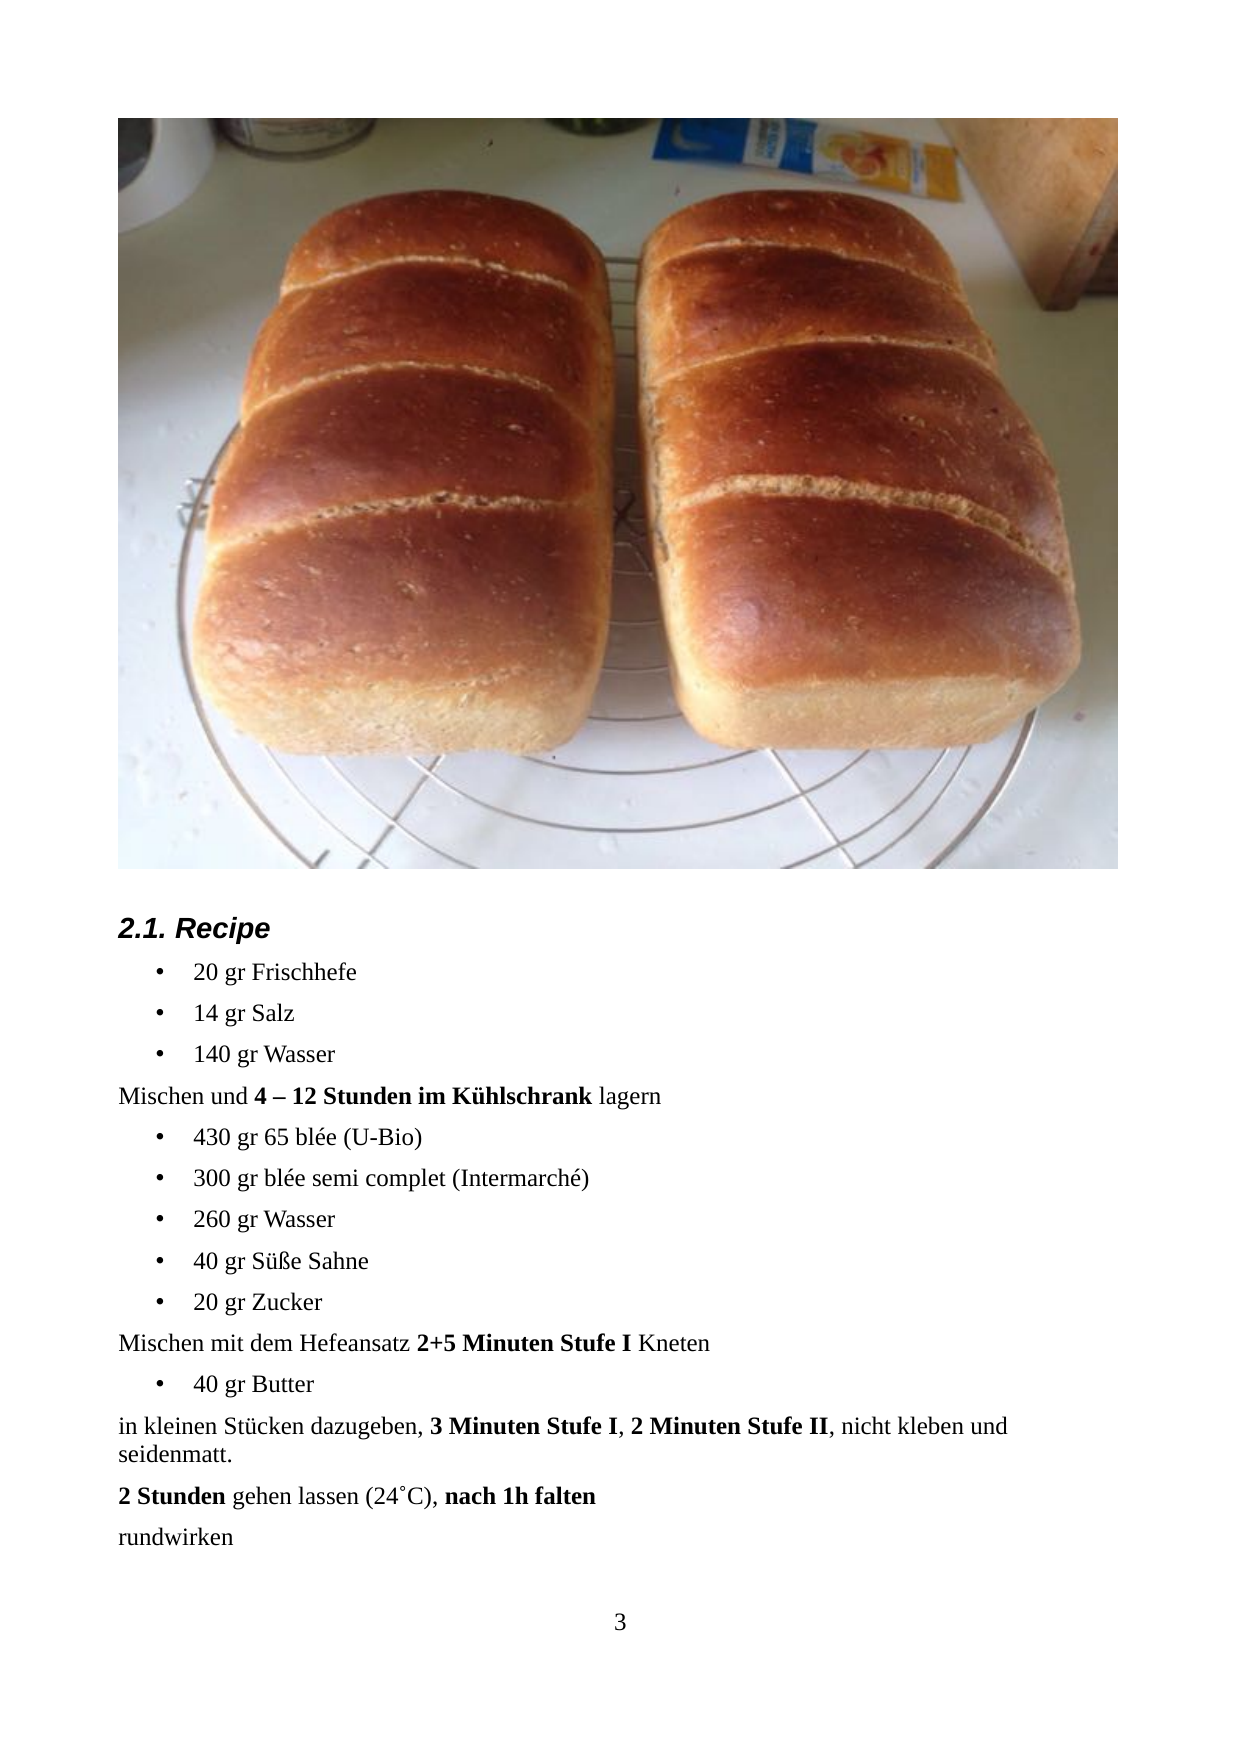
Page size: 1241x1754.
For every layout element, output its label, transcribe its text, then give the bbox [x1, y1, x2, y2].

list 14 gr Salz [156, 998, 1122, 1027]
list 430 gr 65 blée (U-Bio) [156, 1122, 1122, 1151]
subtitle Recipe [118, 911, 1122, 944]
list 20 gr Frischhefe [156, 957, 1122, 986]
list 40 gr Butter [156, 1369, 1122, 1398]
text Mischen und 4 – 12 Stunden im Kühlschrank lagern [118, 1081, 1122, 1109]
text rundwirken [118, 1522, 1122, 1551]
text in kleinen Stücken dazugeben, 3 Minuten Stufe I, 2 Minuten Stufe II, nicht kleben und seidenmatt. [118, 1411, 1122, 1468]
list 140 gr Wasser [156, 1039, 1122, 1068]
list 40 gr Süße Sahne [156, 1246, 1122, 1274]
text Mischen mit dem Hefeansatz 2+5 Minuten Stufe I Kneten [118, 1328, 1122, 1357]
list 260 gr Wasser [156, 1204, 1122, 1233]
list 20 gr Zucker [156, 1287, 1122, 1316]
text 2 Stunden gehen lassen (24˚C), nach 1h falten [118, 1481, 1122, 1509]
list 300 gr blée semi complet (Intermarché) [156, 1163, 1122, 1192]
